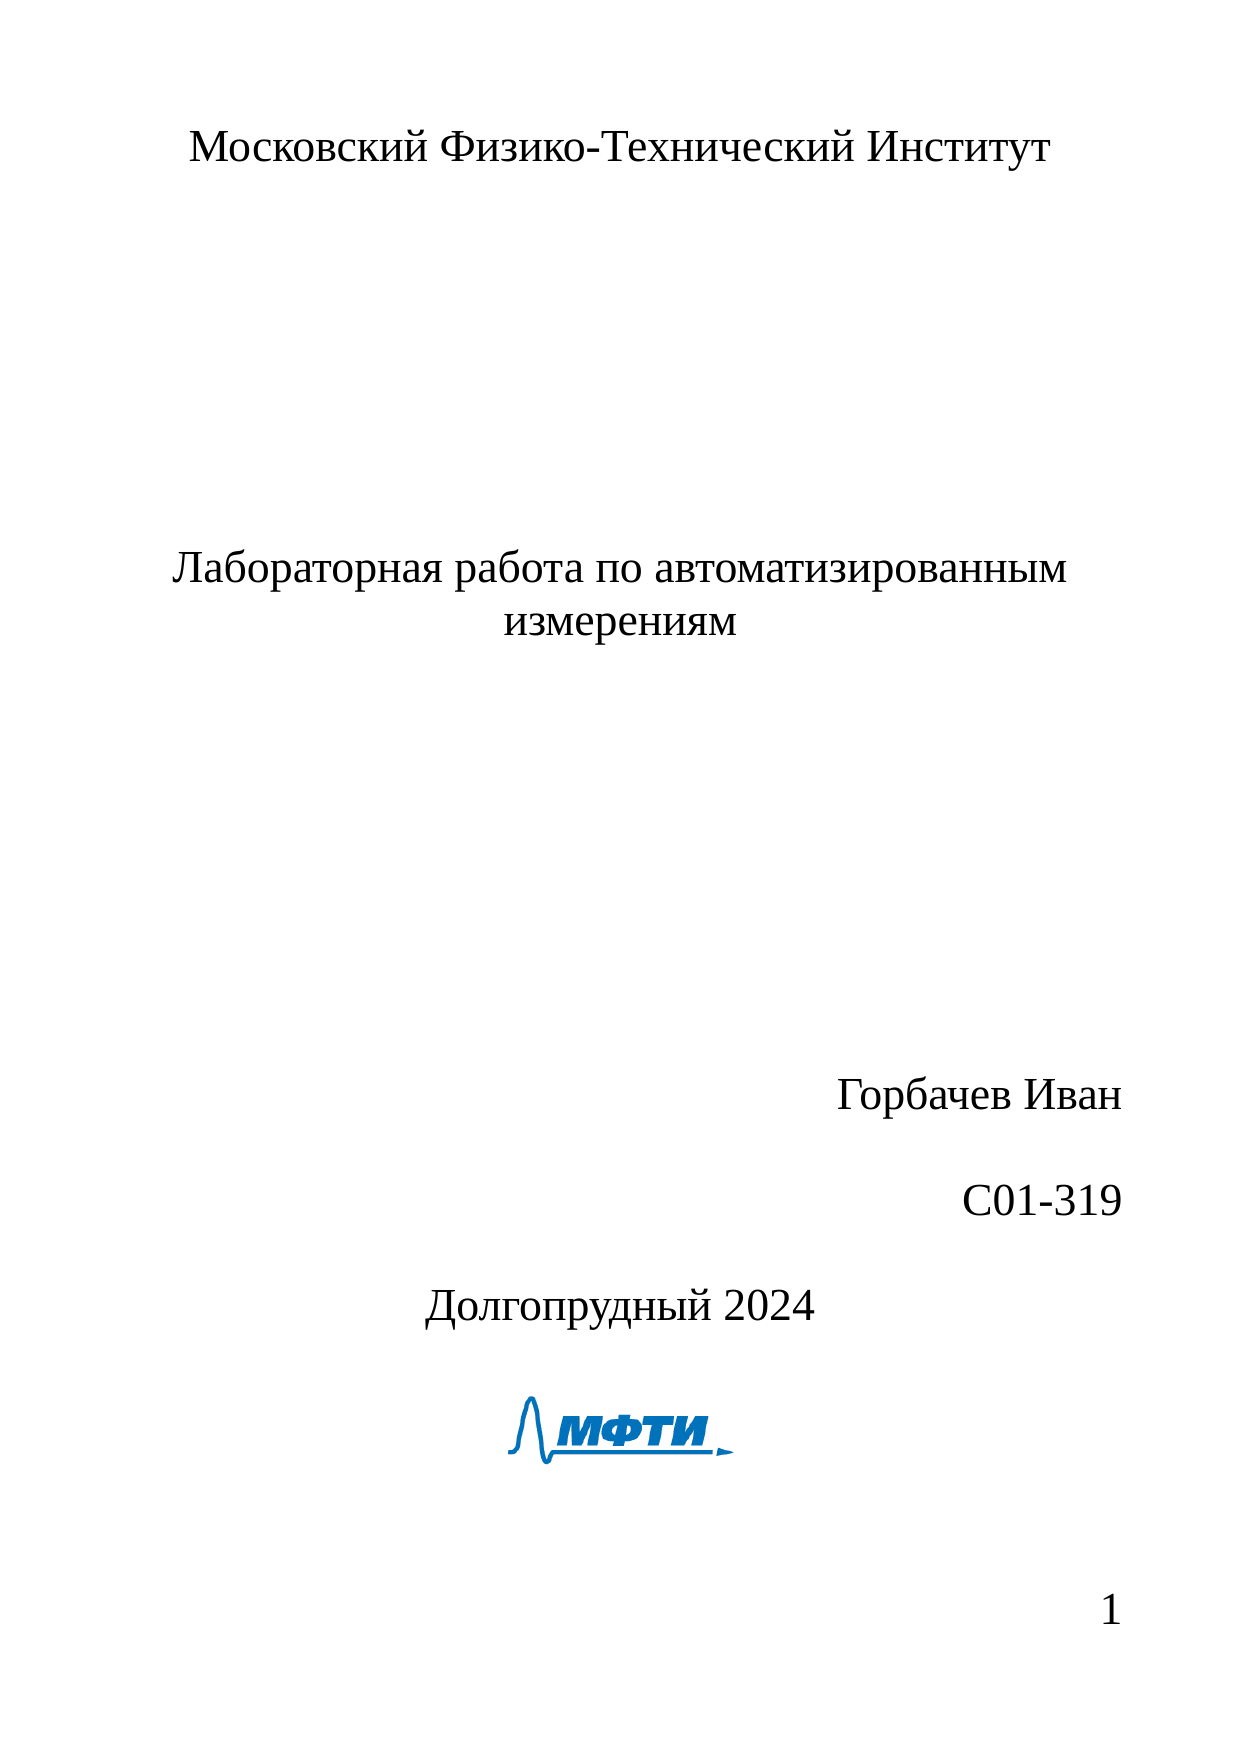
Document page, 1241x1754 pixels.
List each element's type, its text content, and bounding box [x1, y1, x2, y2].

text Долгопрудный 2024 [118, 1278, 1122, 1330]
text С01-319 [118, 1172, 1122, 1225]
text Лабораторная работа по автоматизированным измерениям [118, 540, 1122, 645]
text Горбачев Иван [118, 1067, 1122, 1119]
text Московский Физико-Технический Институт [118, 118, 1122, 171]
picture [473, 1330, 768, 1529]
text 1 [118, 1582, 1122, 1634]
